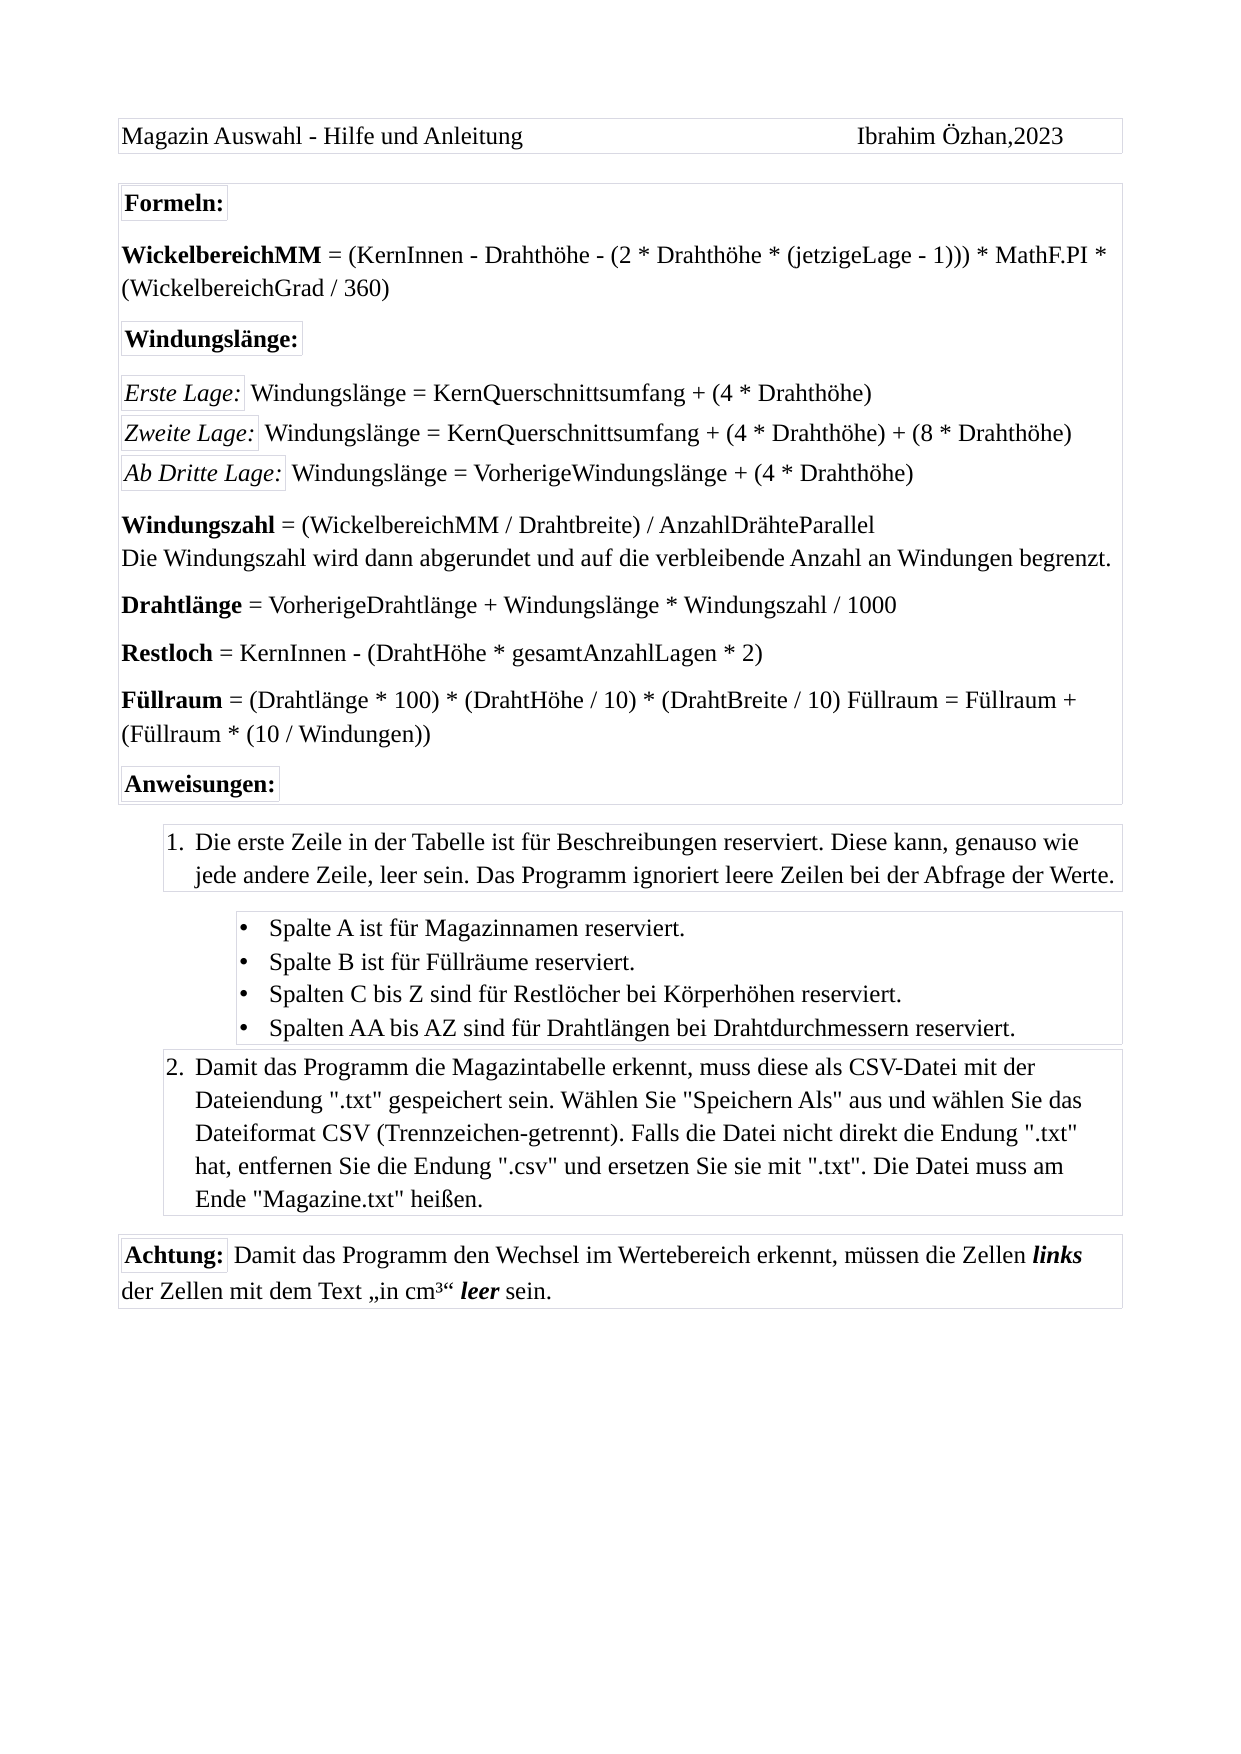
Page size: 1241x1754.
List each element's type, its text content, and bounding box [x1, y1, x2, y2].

text Windungslänge: [119, 318, 1122, 355]
text Restloch = KernInnen - (DrahtHöhe * gesamtAnzahlLagen * 2) [119, 635, 1122, 667]
list Spalte A ist für Magazinnamen reserviert. [237, 912, 1122, 942]
text WickelbereichMM = (KernInnen - Drahthöhe - (2 * Drahthöhe * (jetzigeLage - 1))) * MathF.PI * (WickelbereichGrad / 360) [119, 237, 1122, 302]
text Erste Lage: Windungslänge = KernQuerschnittsumfang + (4 * Drahthöhe) Zweite Lage: Windungslänge = KernQuerschnittsumfang + (4 * Drahthöhe) + (8 * Drahthöhe) Ab Dritte Lage: Windungslänge = VorherigeWindungslänge + (4 * Drahthöhe) [119, 372, 1122, 490]
list Spalten AA bis AZ sind für Drahtlängen bei Drahtdurchmessern reserviert. [237, 1009, 1122, 1044]
list Damit das Programm die Magazintabelle erkennt, muss diese als CSV-Datei mit der Dateiendung ".txt" gespeichert sein. Wählen Sie "Speichern Als" aus und wählen Sie das Dateiformat CSV (Trennzeichen-getrennt). Falls die Datei nicht direkt die Endung ".txt" hat, entfernen Sie die Endung ".csv" und ersetzen Sie sie mit ".txt". Die Datei muss am Ende "Magazine.txt" heißen. [164, 1050, 1122, 1215]
list Die erste Zeile in der Tabelle ist für Beschreibungen reserviert. Diese kann, genauso wie jede andere Zeile, leer sein. Das Programm ignoriert leere Zeilen bei der Abfrage der Werte. [164, 825, 1122, 891]
text Windungszahl = (WickelbereichMM / Drahtbreite) / AnzahlDrähteParallel Die Windungszahl wird dann abgerundet und auf die verbleibende Anzahl an Windungen begrenzt. [119, 507, 1122, 572]
text Drahtlänge = VorherigeDrahtlänge + Windungslänge * Windungszahl / 1000 [119, 587, 1122, 619]
list Spalten C bis Z sind für Restlöcher bei Körperhöhen reserviert. [237, 977, 1122, 1008]
text Anweisungen: [119, 763, 1122, 804]
text Achtung: Damit das Programm den Wechsel im Wertebereich erkennt, müssen die Zellen links der Zellen mit dem Text „in cm³“ leer sein. [119, 1235, 1122, 1308]
list Spalte B ist für Füllräume reserviert. [237, 943, 1122, 975]
text Füllraum = (Drahtlänge * 100) * (DrahtHöhe / 10) * (DrahtBreite / 10) Füllraum = Füllraum + (Füllraum * (10 / Windungen)) [119, 683, 1122, 747]
text Formeln: [119, 184, 1122, 220]
